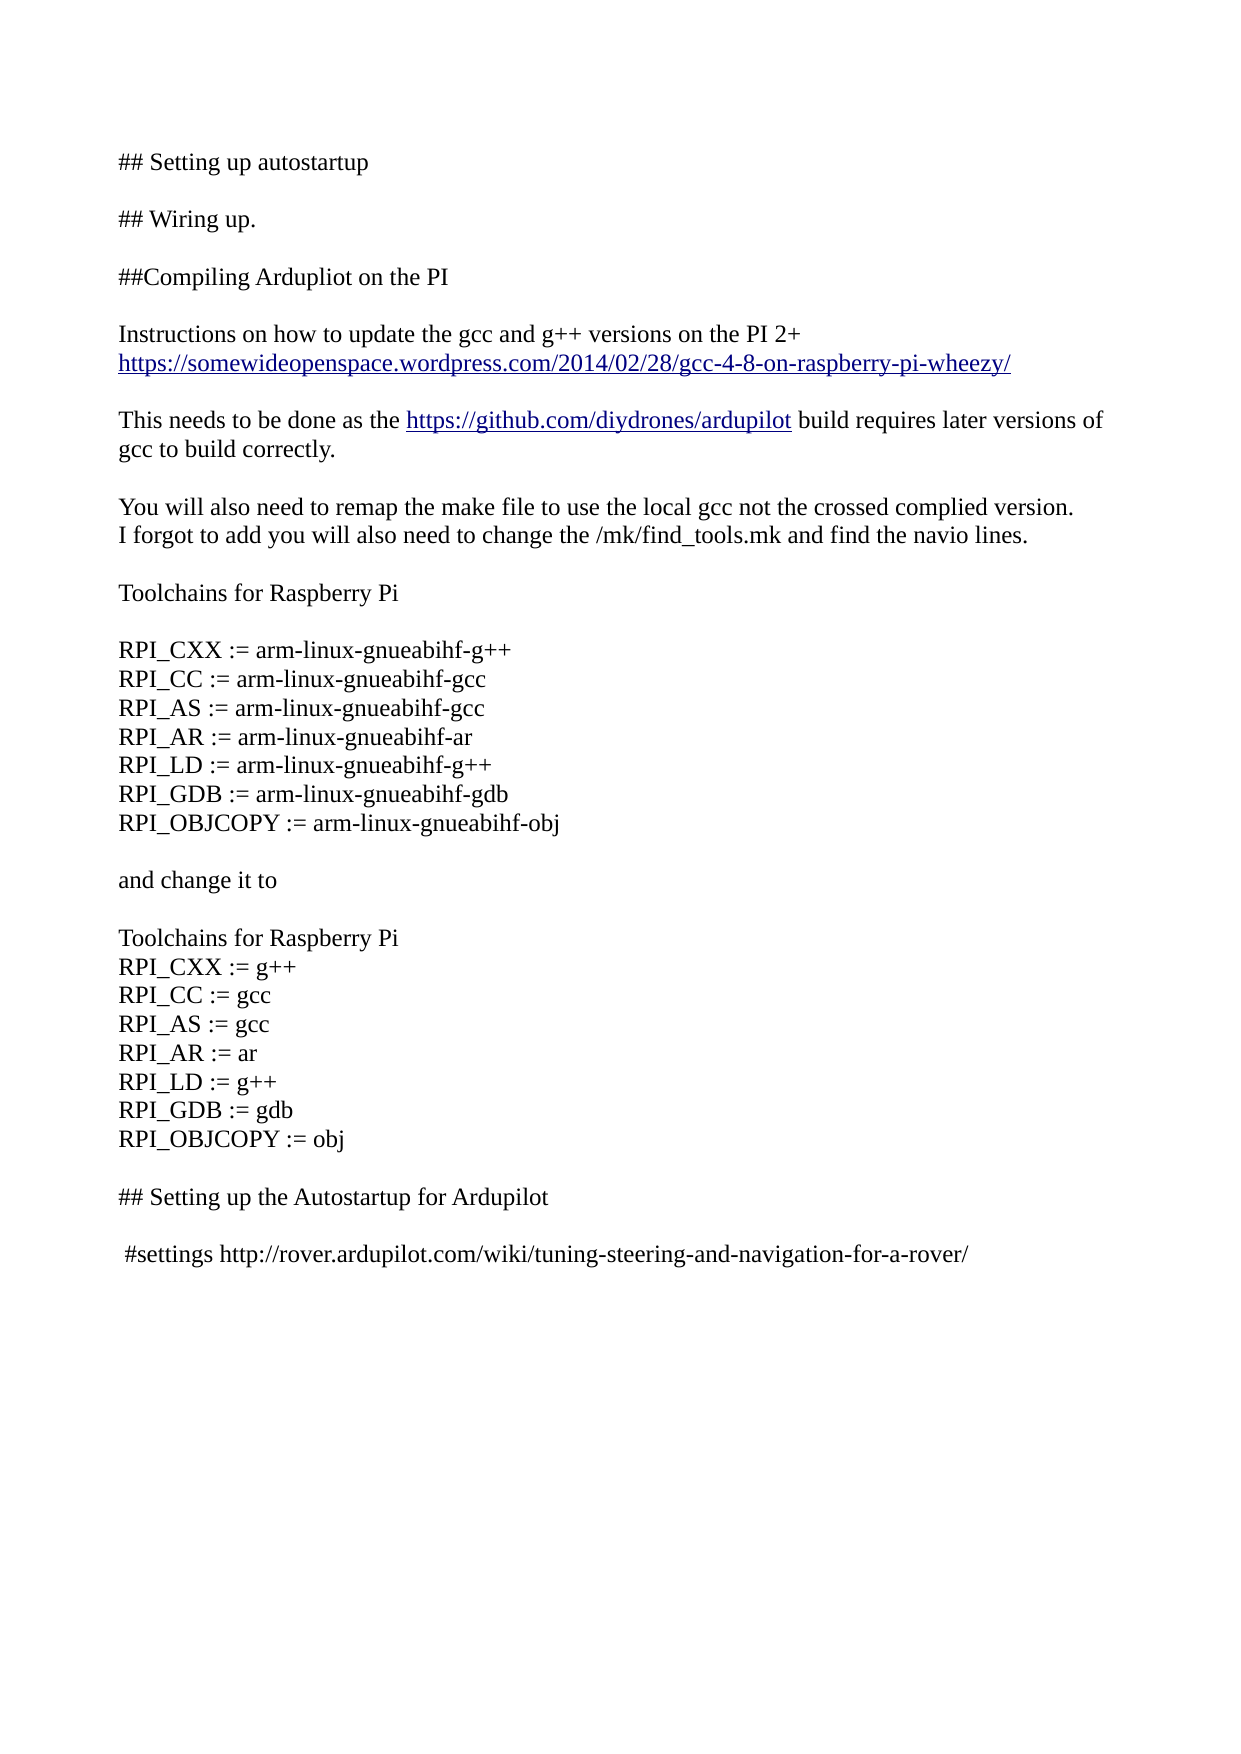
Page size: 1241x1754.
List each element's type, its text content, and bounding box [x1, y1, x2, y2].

text ##Compiling Ardupliot on the PI [118, 262, 1122, 291]
text ## Setting up autostartup [118, 147, 1122, 176]
text #settings http://rover.ardupilot.com/wiki/tuning-steering-and-navigation-for-a-rover/ [118, 1239, 1122, 1268]
text and change it to [118, 866, 1122, 894]
text RPI_CXX := arm-linux-gnueabihf-g++ RPI_CC := arm-linux-gnueabihf-gcc RPI_AS := arm-linux-gnueabihf-gcc RPI_AR := arm-linux-gnueabihf-ar RPI_LD := arm-linux-gnueabihf-g++ RPI_GDB := arm-linux-gnueabihf-gdb RPI_OBJCOPY := arm-linux-gnueabihf-obj [118, 636, 1122, 837]
text I forgot to add you will also need to change the /mk/find_tools.mk and find the navio lines. [118, 521, 1122, 549]
text Toolchains for Raspberry Pi [118, 578, 1122, 607]
text ## Wiring up. [118, 204, 1122, 233]
text You will also need to remap the make file to use the local gcc not the crossed complied version. [118, 492, 1122, 521]
text Instructions on how to update the gcc and g++ versions on the PI 2+ [118, 319, 1122, 348]
text This needs to be done as the https://github.com/diydrones/ardupilot build requires later versions of gcc to build correctly. [118, 406, 1122, 463]
text https://somewideopenspace.wordpress.com/2014/02/28/gcc-4-8-on-raspberry-pi-wheezy/ [118, 348, 1122, 377]
text Toolchains for Raspberry Pi [118, 923, 1122, 952]
text ## Setting up the Autostartup for Ardupilot [118, 1182, 1122, 1211]
text RPI_CXX := g++ RPI_CC := gcc RPI_AS := gcc RPI_AR := ar RPI_LD := g++ RPI_GDB := gdb RPI_OBJCOPY := obj [118, 952, 1122, 1153]
